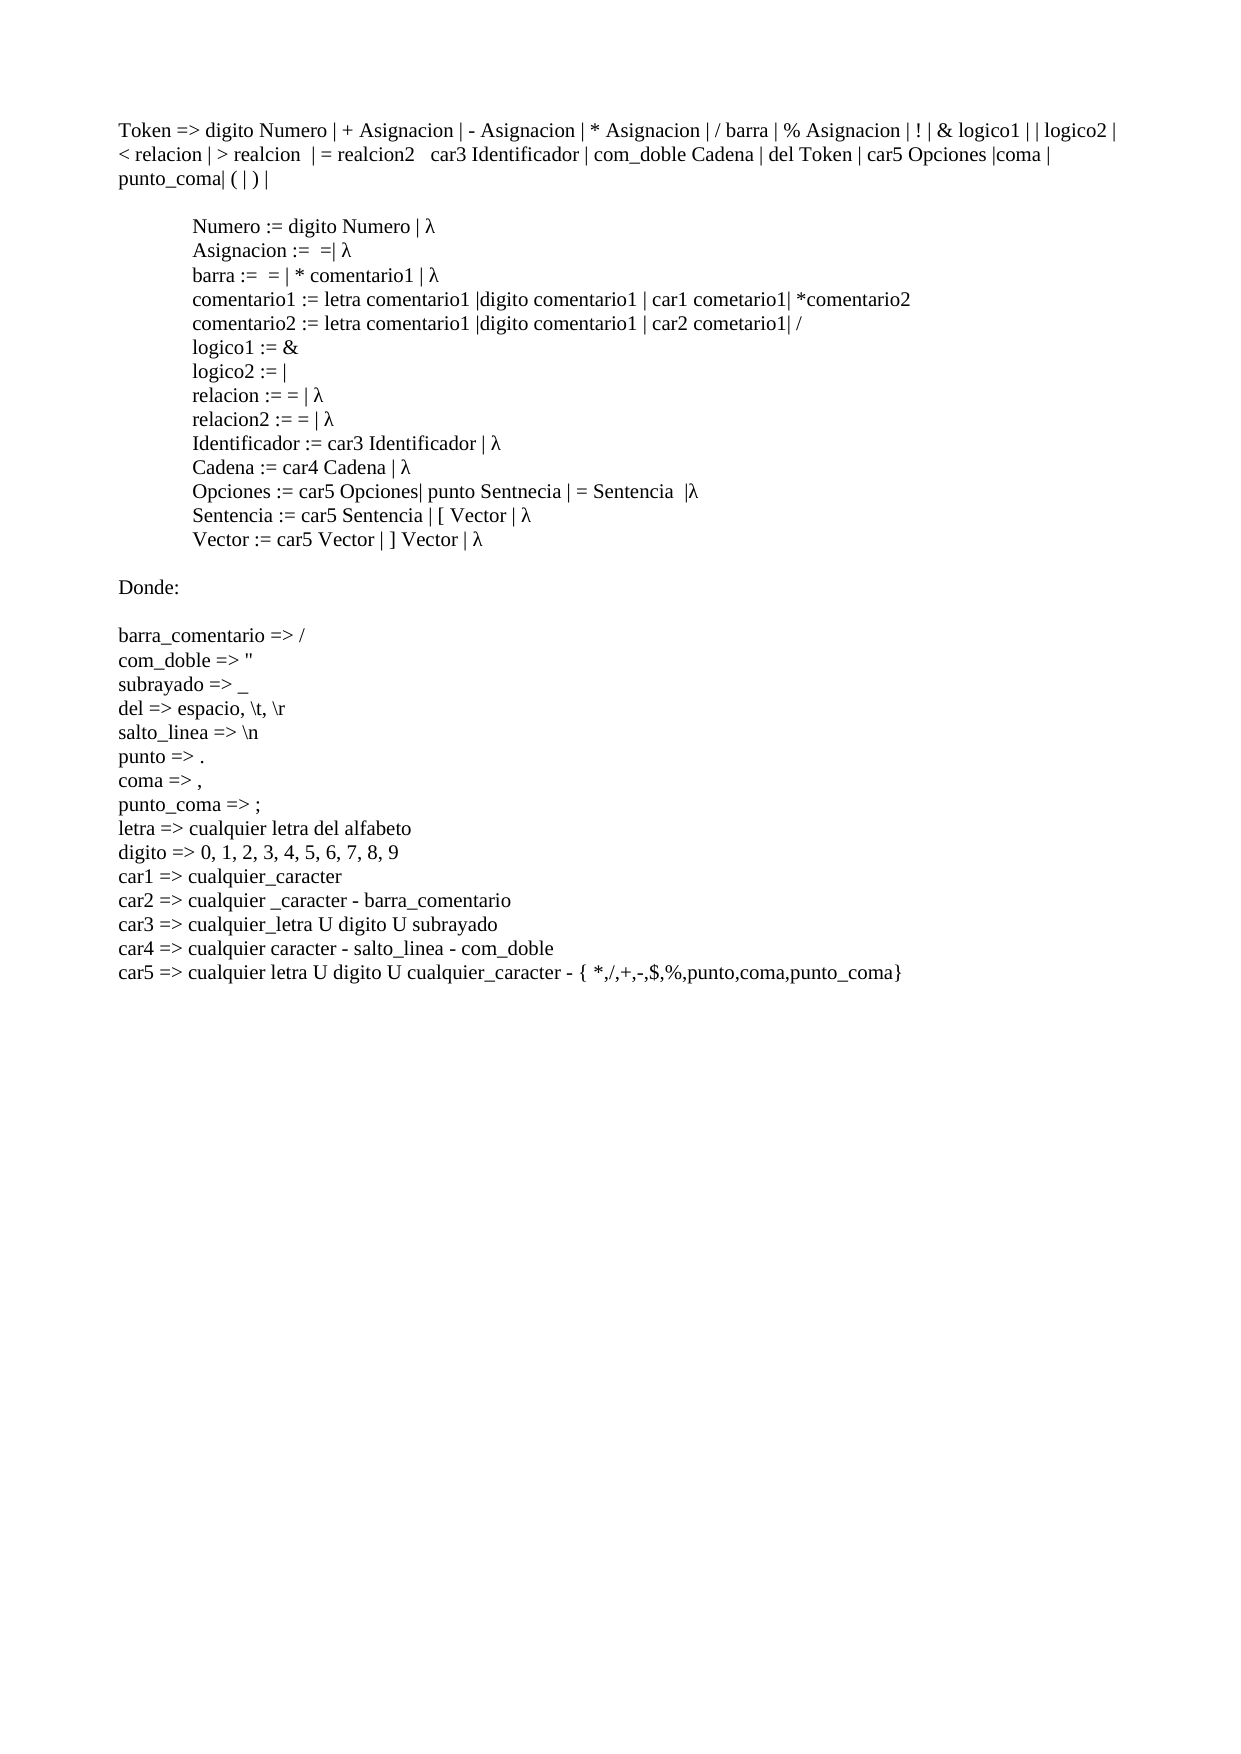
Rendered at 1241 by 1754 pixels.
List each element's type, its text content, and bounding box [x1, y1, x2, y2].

text del => espacio, \t, \r [118, 696, 1122, 720]
text letra => cualquier letra del alfabeto [118, 816, 1122, 840]
text salto_linea => \n [118, 720, 1122, 744]
text Numero := digito Numero | λ [118, 214, 1122, 238]
text car1 => cualquier_caracter [118, 864, 1122, 888]
text subrayado => _ [118, 672, 1122, 696]
text Donde: [118, 575, 1122, 599]
text Sentencia := car5 Sentencia | [ Vector | λ [118, 503, 1122, 527]
text logico1 := & [118, 335, 1122, 359]
text barra_comentario => / [118, 623, 1122, 647]
text Cadena := car4 Cadena | λ [118, 455, 1122, 479]
text Token => digito Numero | + Asignacion | - Asignacion | * Asignacion | / barra | % Asignacion | ! | & logico1 | | logico2 | < relacion | > realcion | = realcion2 car3 Identificador | com_doble Cadena | del Token | car5 Opciones |coma | punto_coma| ( | ) | [118, 118, 1122, 190]
text comentario2 := letra comentario1 |digito comentario1 | car2 cometario1| / [118, 311, 1122, 335]
text coma => , [118, 768, 1122, 792]
text punto => . [118, 744, 1122, 768]
text car4 => cualquier caracter - salto_linea - com_doble [118, 936, 1122, 960]
text punto_coma => ; [118, 792, 1122, 816]
text car2 => cualquier _caracter - barra_comentario [118, 888, 1122, 912]
text com_doble => " [118, 647, 1122, 672]
text logico2 := | [118, 359, 1122, 383]
text Identificador := car3 Identificador | λ [118, 431, 1122, 455]
text barra := = | * comentario1 | λ [118, 262, 1122, 287]
text Vector := car5 Vector | ] Vector | λ [118, 527, 1122, 551]
text Opciones := car5 Opciones| punto Sentnecia | = Sentencia |λ [118, 479, 1122, 503]
text relacion2 := = | λ [118, 407, 1122, 431]
text digito => 0, 1, 2, 3, 4, 5, 6, 7, 8, 9 [118, 840, 1122, 864]
text relacion := = | λ [118, 383, 1122, 407]
text Asignacion := =| λ [118, 238, 1122, 262]
text car5 => cualquier letra U digito U cualquier_caracter - { *,/,+,-,$,%,punto,coma,punto_coma} [118, 960, 1122, 984]
text car3 => cualquier_letra U digito U subrayado [118, 912, 1122, 936]
text comentario1 := letra comentario1 |digito comentario1 | car1 cometario1| *comentario2 [118, 287, 1122, 311]
